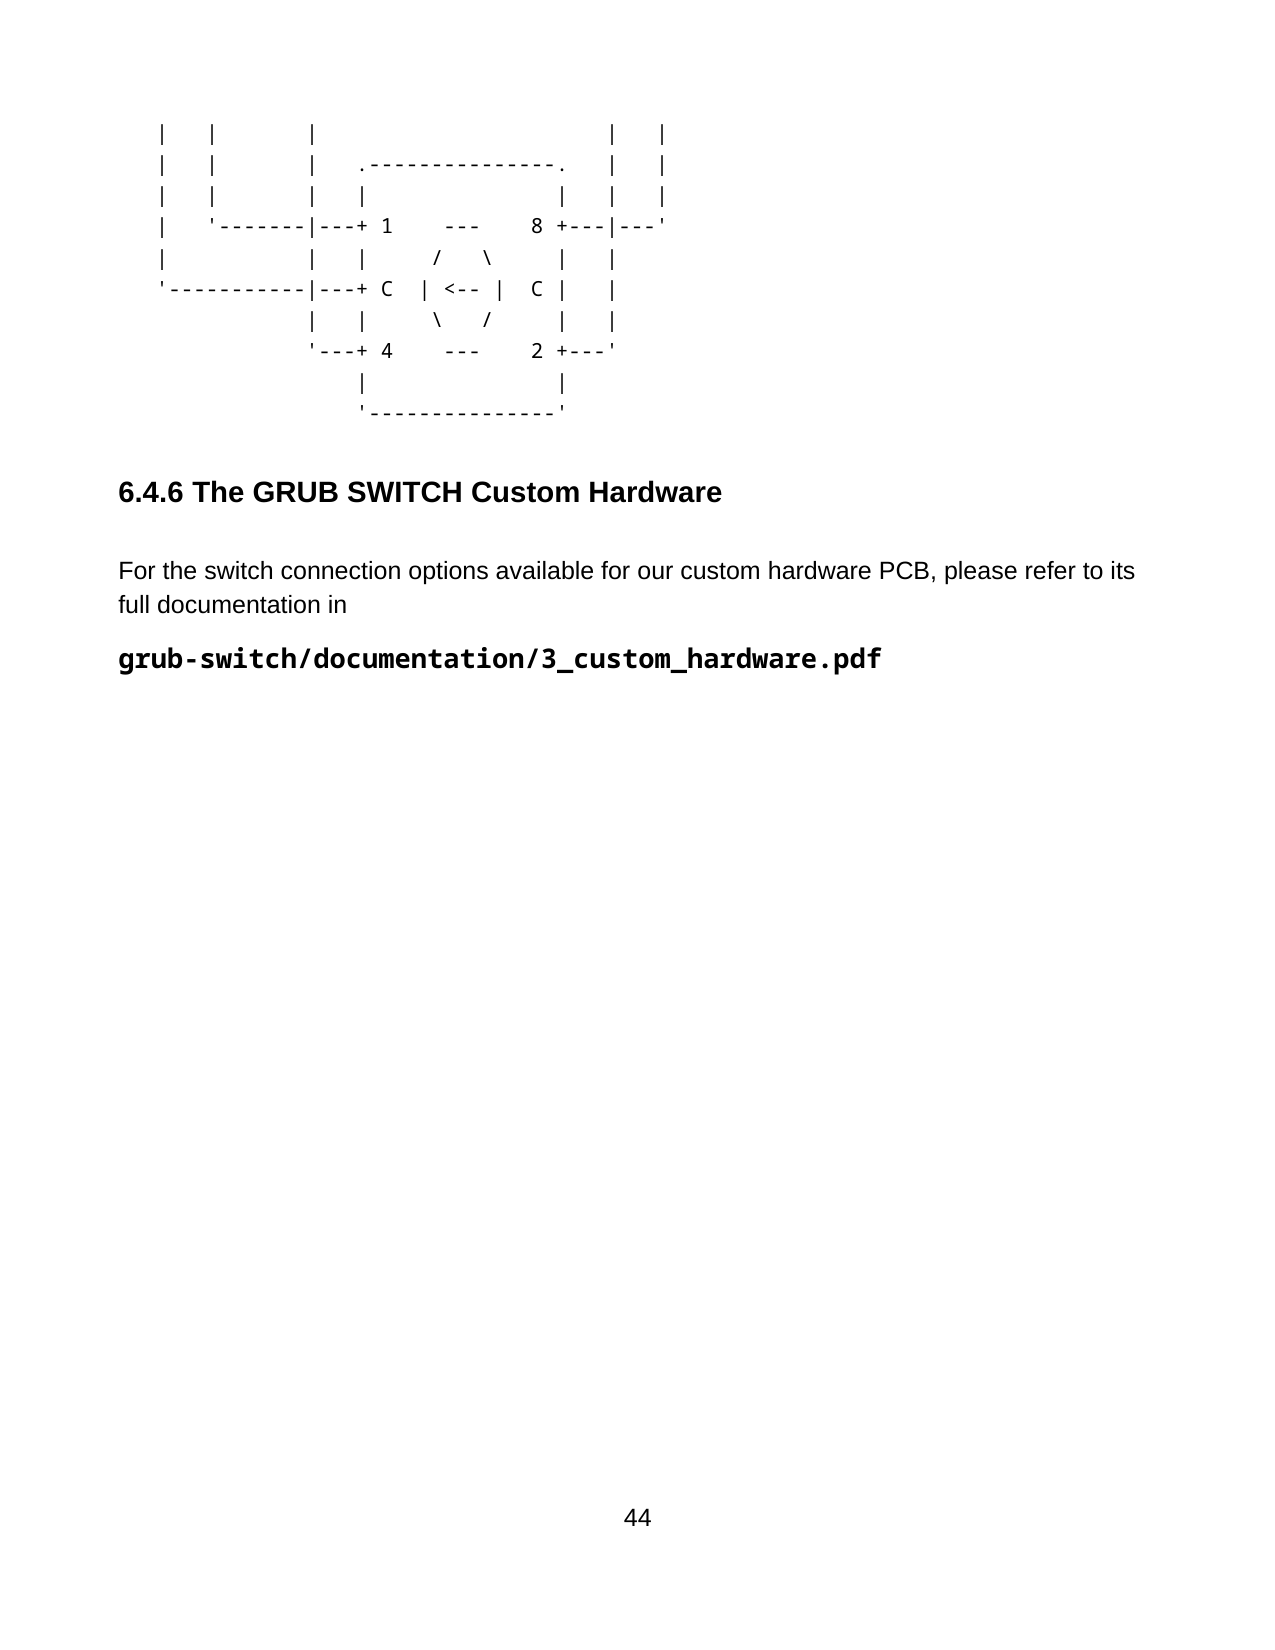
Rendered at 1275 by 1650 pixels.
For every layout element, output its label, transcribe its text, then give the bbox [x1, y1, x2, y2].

subtitle The GRUB SWITCH Custom Hardware [118, 475, 1157, 509]
text '---+ 4 --- 2 +---' [118, 336, 1157, 364]
text '---------------' [118, 398, 1157, 427]
text | | | | | [118, 118, 1157, 147]
text | | [118, 367, 1157, 396]
text | | | | | | | [118, 180, 1157, 209]
text | | | / \ | | [118, 243, 1157, 271]
text | '-------|---+ 1 --- 8 +---|---' [118, 212, 1157, 240]
text | | \ / | | [118, 305, 1157, 333]
text grub-switch/documentation/3_custom_hardware.pdf [118, 639, 1157, 676]
text | | | .---------------. | | [118, 149, 1157, 178]
text '-----------|---+ C | <-- | C | | [118, 274, 1157, 302]
text For the switch connection options available for our custom hardware PCB, please refer to its full documentation in [118, 522, 1157, 619]
